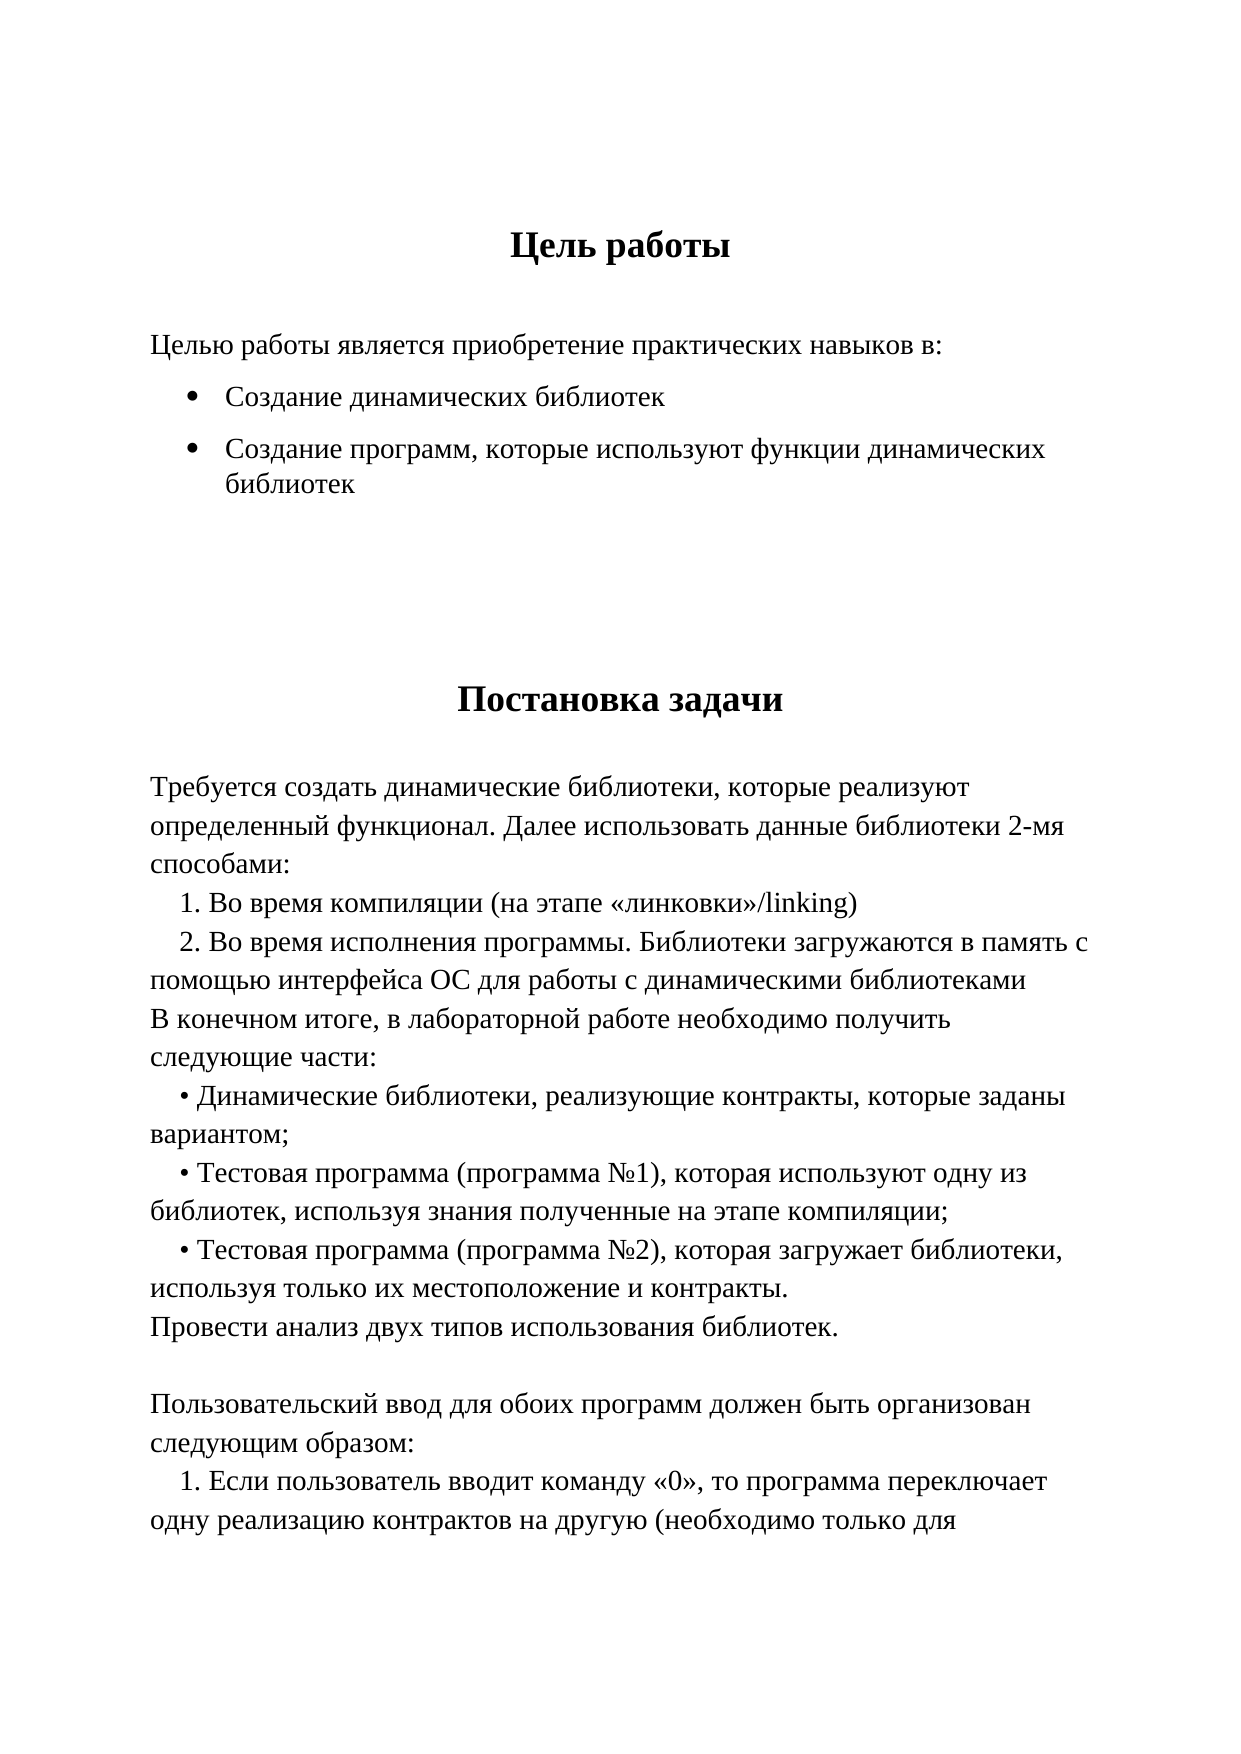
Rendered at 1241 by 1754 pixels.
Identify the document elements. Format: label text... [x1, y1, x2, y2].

text Требуется создать динамические библиотеки, которые реализуют определенный функционал. Далее использовать данные библиотеки 2-мя способами: [150, 769, 1090, 880]
text Провести анализ двух типов использования библиотек. [150, 1309, 1090, 1343]
text Целью работы является приобретение практических навыков в: [150, 327, 1090, 361]
text 1. Если пользователь вводит команду «0», то программа переключает одну реализацию контрактов на другую (необходимо только для [150, 1463, 1090, 1535]
text 2. Во время исполнения программы. Библиотеки загружаются в память с помощью интерфейса ОС для работы с динамическими библиотеками [150, 924, 1090, 996]
list Создание программ, которые используют функции динамических библиотек [187, 431, 1090, 500]
text • Динамические библиотеки, реализующие контракты, которые заданы вариантом; [150, 1078, 1090, 1150]
subtitle Постановка задачи [150, 676, 1090, 719]
text 1. Во время компиляции (на этапе «линковки»/linking) [150, 885, 1090, 919]
text В конечном итоге, в лабораторной работе необходимо получить следующие части: [150, 1001, 1090, 1073]
list Создание динамических библиотек [187, 379, 1090, 413]
subtitle Цель работы [150, 223, 1090, 266]
text Пользовательский ввод для обоих программ должен быть организован следующим образом: [150, 1386, 1090, 1458]
text • Тестовая программа (программа №1), которая используют одну из библиотек, используя знания полученные на этапе компиляции; [150, 1155, 1090, 1227]
text • Тестовая программа (программа №2), которая загружает библиотеки, используя только их местоположение и контракты. [150, 1232, 1090, 1304]
